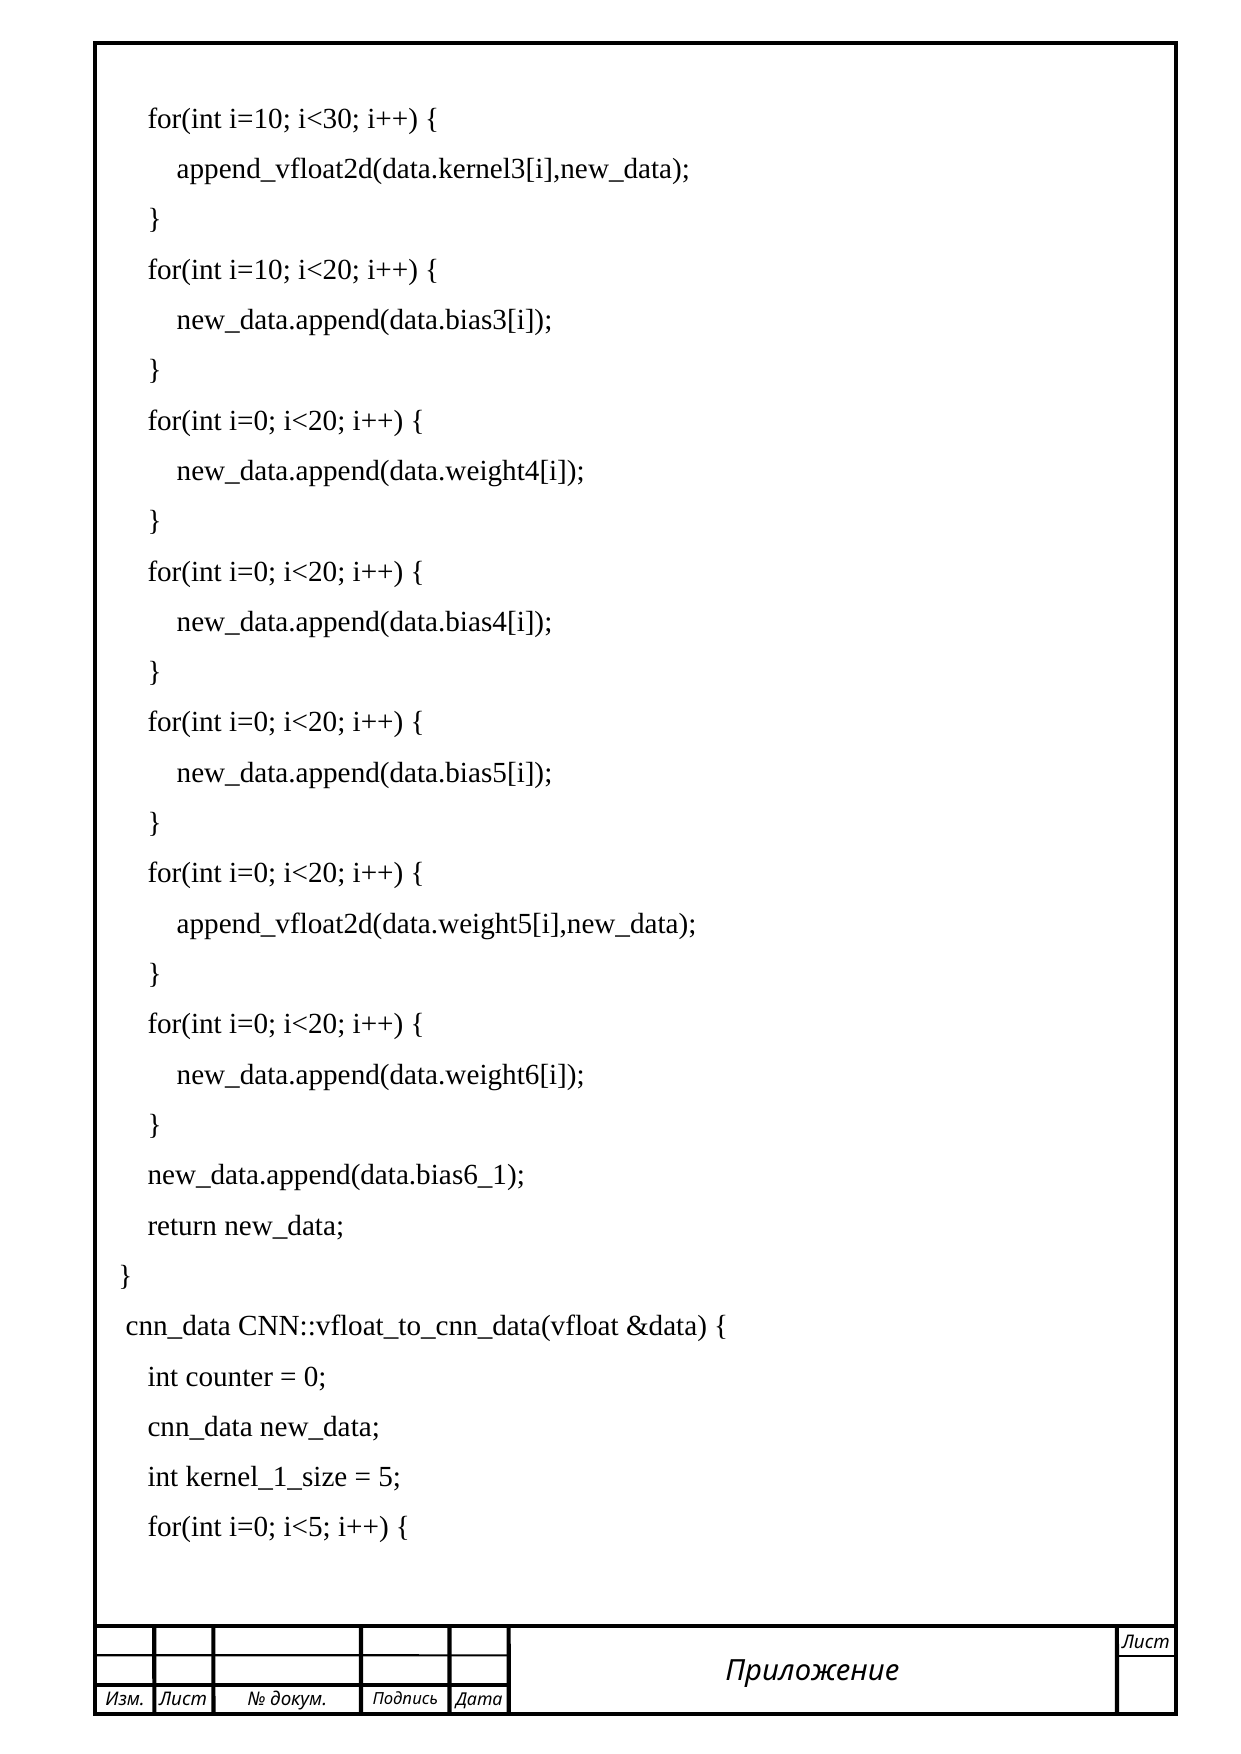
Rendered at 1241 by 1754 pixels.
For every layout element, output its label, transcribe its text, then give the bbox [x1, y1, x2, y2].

text } [118, 503, 1122, 537]
text for(int i=0; i<20; i++) { [118, 1006, 1122, 1040]
text new_data.append(data.weight4[i]); [118, 453, 1122, 487]
text for(int i=0; i<20; i++) { [118, 856, 1122, 889]
text for(int i=10; i<20; i++) { [118, 252, 1122, 285]
text cnn_data new_data; [118, 1409, 1122, 1442]
text [118, 1560, 1122, 1593]
text } [118, 1107, 1122, 1141]
text } [118, 352, 1122, 386]
text } [118, 201, 1122, 235]
text int kernel_1_size = 5; [118, 1459, 1122, 1493]
text for(int i=0; i<5; i++) { [118, 1509, 1122, 1543]
text append_vfloat2d(data.kernel3[i],new_data); [118, 151, 1122, 185]
text } [118, 956, 1122, 990]
text return new_data; [118, 1208, 1122, 1241]
text cnn_data CNN::vfloat_to_cnn_data(vfloat &data) { [118, 1308, 1122, 1342]
text for(int i=0; i<20; i++) { [118, 554, 1122, 587]
text } [118, 1258, 1122, 1292]
text new_data.append(data.weight6[i]); [118, 1057, 1122, 1090]
text new_data.append(data.bias4[i]); [118, 604, 1122, 637]
text for(int i=10; i<30; i++) { [118, 101, 1122, 134]
text new_data.append(data.bias3[i]); [118, 302, 1122, 336]
text int counter = 0; [118, 1359, 1122, 1392]
text new_data.append(data.bias5[i]); [118, 755, 1122, 788]
text new_data.append(data.bias6_1); [118, 1157, 1122, 1191]
text } [118, 654, 1122, 688]
text append_vfloat2d(data.weight5[i],new_data); [118, 906, 1122, 939]
text } [118, 805, 1122, 839]
text for(int i=0; i<20; i++) { [118, 704, 1122, 738]
text for(int i=0; i<20; i++) { [118, 403, 1122, 436]
